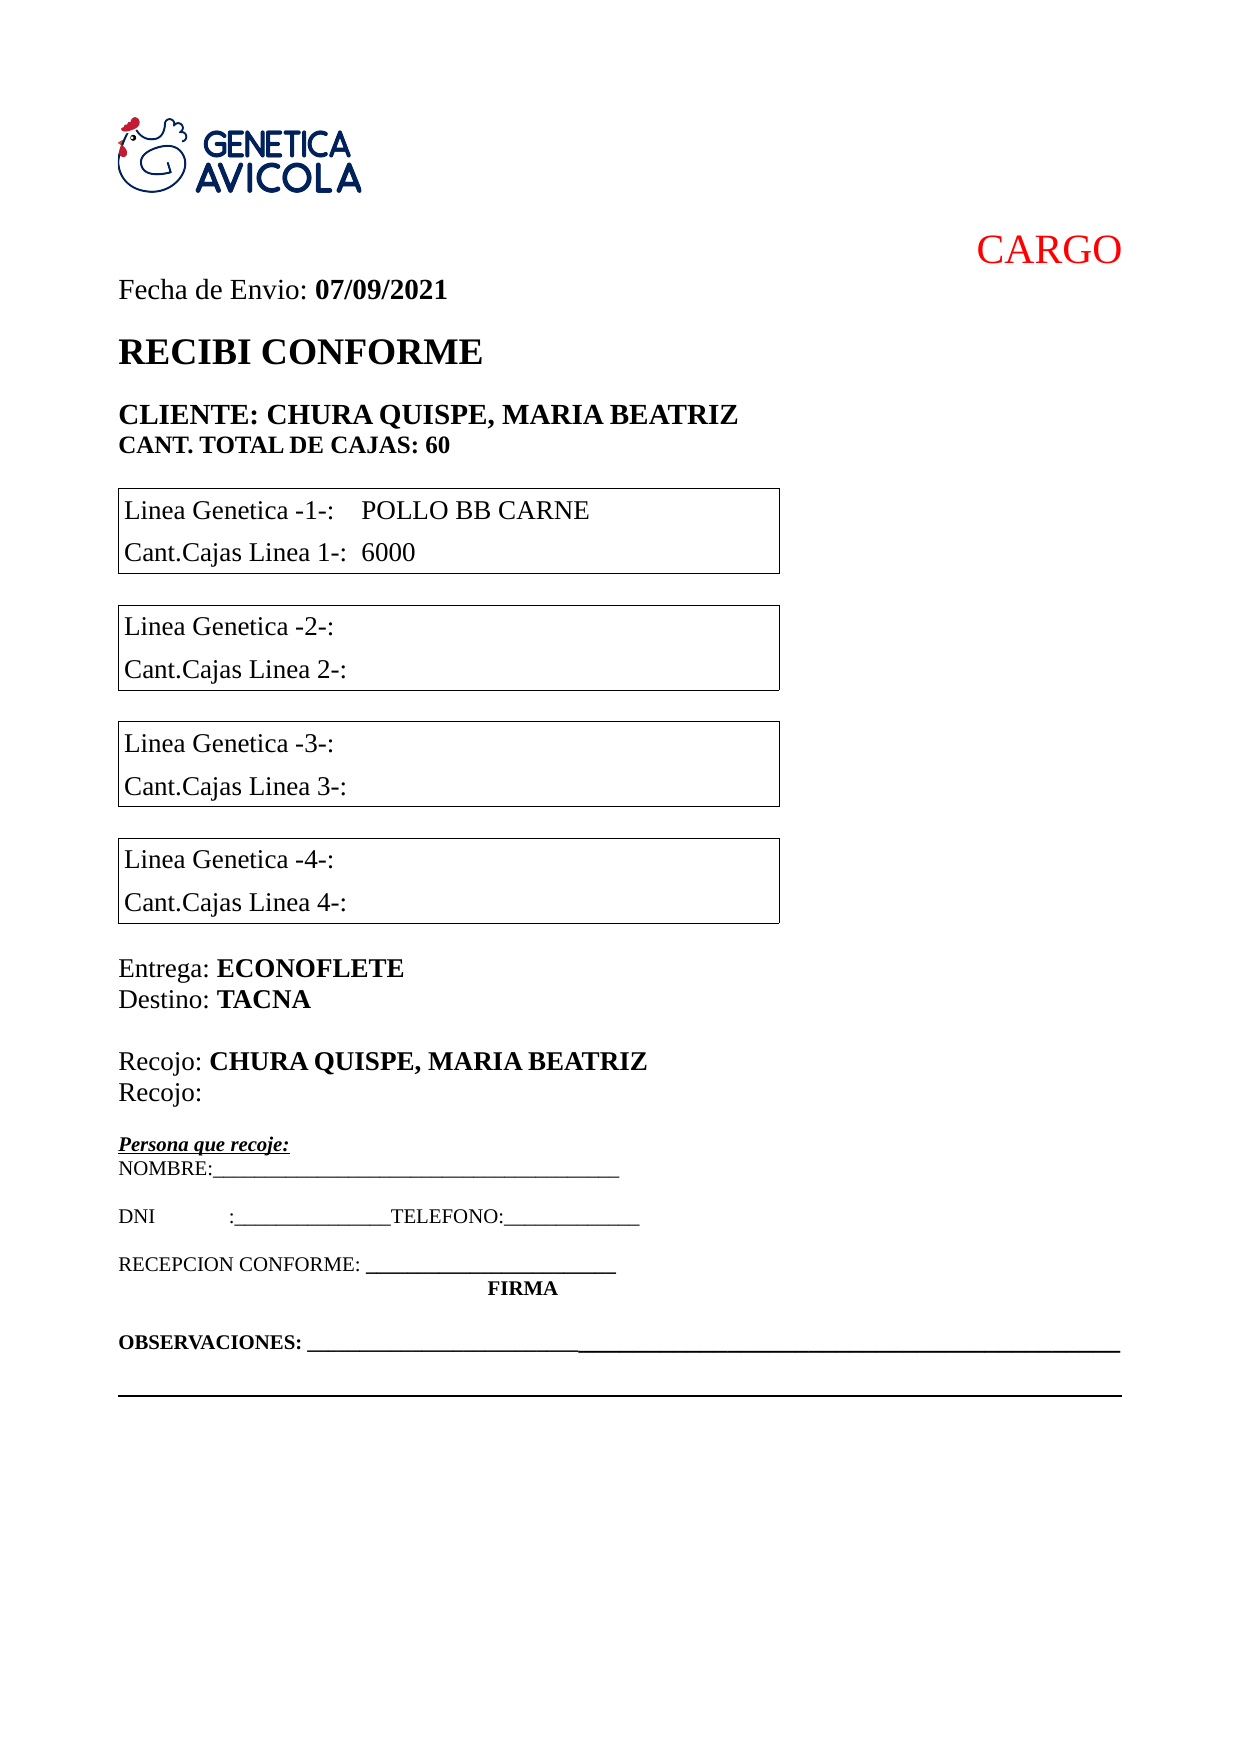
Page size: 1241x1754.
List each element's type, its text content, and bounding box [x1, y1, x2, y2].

table_cell [118, 691, 356, 721]
text Recojo: CHURA QUISPE, MARIA BEATRIZ [118, 1045, 1122, 1076]
table_cell [356, 764, 779, 806]
text Recojo: [118, 1076, 1122, 1108]
text Fecha de Envio: 07/09/2021 [118, 272, 1122, 306]
table_cell Linea Genetica -2-: [119, 606, 356, 647]
text OBSERVACIONES: __________________________________________________________________ [118, 1324, 1122, 1355]
text RECEPCION CONFORME: ________________________ [118, 1252, 1122, 1276]
table_cell Linea Genetica -3-: [119, 722, 356, 764]
table_cell [356, 574, 779, 604]
table_cell [118, 807, 356, 838]
table_cell Cant.Cajas Linea 4-: [119, 880, 356, 923]
table_header POLLO BB CARNE [356, 489, 779, 531]
table_cell Cant.Cajas Linea 1-: [119, 531, 356, 573]
table_cell [356, 880, 779, 923]
text CLIENTE: CHURA QUISPE, MARIA BEATRIZ [118, 397, 1122, 431]
text RECIBI CONFORME [118, 330, 1122, 373]
table_cell [118, 574, 356, 604]
text Persona que recoje: [118, 1132, 1122, 1156]
text Entrega: ECONOFLETE [118, 952, 1122, 983]
text FIRMA [118, 1276, 1122, 1300]
table_cell [356, 839, 779, 880]
table_header Linea Genetica -1-: [119, 489, 356, 531]
table_cell Cant.Cajas Linea 2-: [119, 647, 356, 690]
table_cell 6000 [356, 531, 779, 573]
table_cell [356, 722, 779, 764]
text Destino: TACNA [118, 983, 1122, 1014]
table_cell [356, 807, 779, 838]
text DNI :_______________TELEFONO:_____________ [118, 1204, 1122, 1228]
table_cell Linea Genetica -4-: [119, 839, 356, 880]
text CARGO [118, 224, 1122, 272]
text NOMBRE:_______________________________________ [118, 1156, 1122, 1180]
picture [117, 117, 362, 193]
text CANT. TOTAL DE CAJAS: 60 [118, 431, 1122, 459]
table_cell [356, 647, 779, 690]
table_cell Cant.Cajas Linea 3-: [119, 764, 356, 806]
table_cell [356, 691, 779, 721]
table_cell [356, 606, 779, 647]
